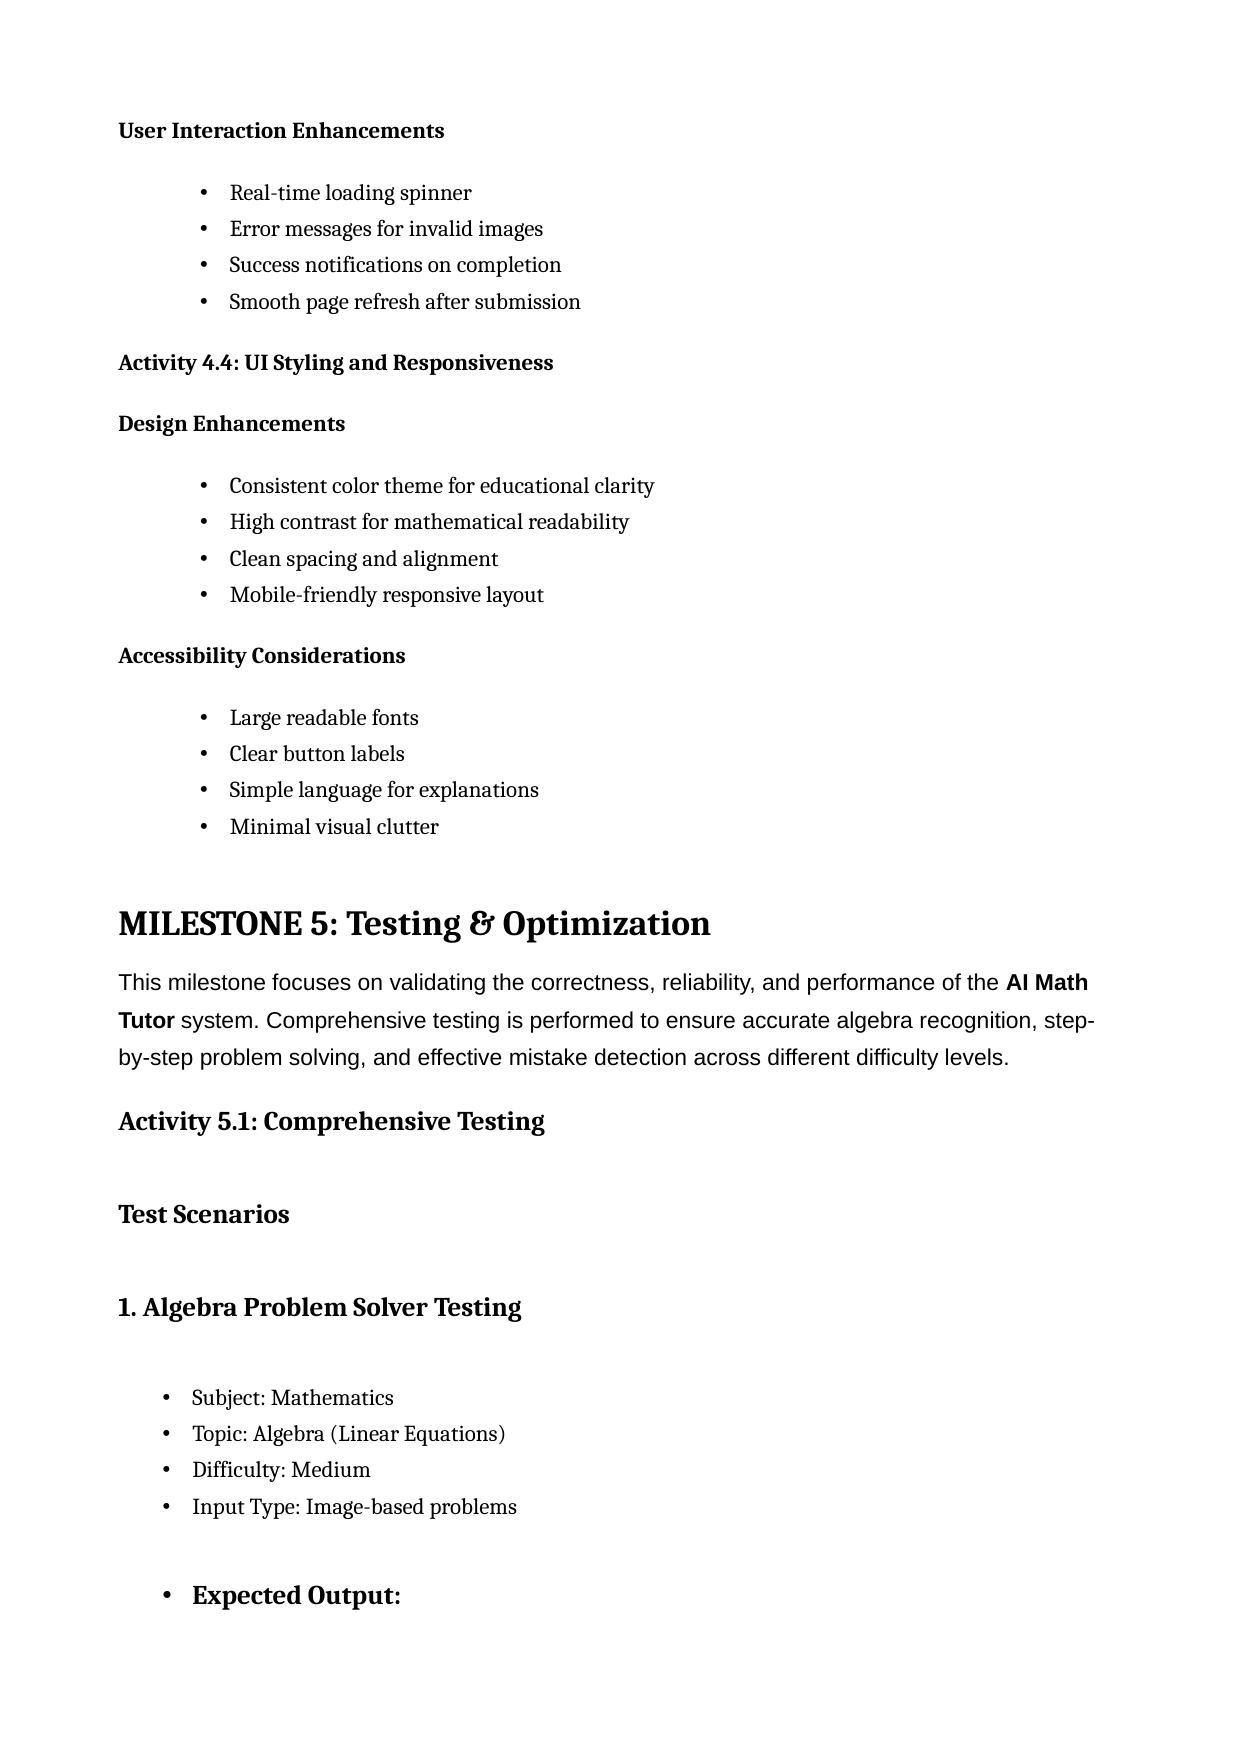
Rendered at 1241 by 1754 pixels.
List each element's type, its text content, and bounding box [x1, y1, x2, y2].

text Test Scenarios [118, 1199, 1122, 1230]
list Consistent color theme for educational clarity [200, 473, 1122, 499]
list Topic: Algebra (Linear Equations) [162, 1421, 1122, 1447]
list Difficulty: Medium [162, 1457, 1122, 1483]
text Accessibility Considerations [118, 643, 1122, 669]
list Smooth page refresh after submission [200, 288, 1122, 315]
list Simple language for explanations [200, 777, 1122, 803]
list Large readable fonts [200, 704, 1122, 731]
list Mobile-friendly responsive layout [200, 582, 1122, 608]
list Success notifications on completion [200, 252, 1122, 278]
list Expected Output: [162, 1580, 1122, 1611]
text Activity 5.1: Comprehensive Testing [118, 1106, 1122, 1137]
text Activity 4.4: UI Styling and Responsiveness [118, 350, 1122, 376]
text 1. Algebra Problem Solver Testing [118, 1292, 1122, 1323]
list Error messages for invalid images [200, 216, 1122, 242]
list Minimal visual clutter [200, 813, 1122, 840]
list Clean spacing and alignment [200, 545, 1122, 572]
text User Interaction Enhancements [118, 118, 1122, 144]
list Input Type: Image-based problems [162, 1493, 1122, 1520]
list Real-time loading spinner [200, 179, 1122, 206]
list High contrast for mathematical readability [200, 509, 1122, 535]
text Design Enhancements [118, 411, 1122, 438]
text This milestone focuses on validating the correctness, reliability, and performance of the AI Math Tutor system. Comprehensive testing is performed to ensure accurate algebra recognition, step-by-step problem solving, and effective mistake detection across different difficulty levels. [118, 968, 1122, 1071]
list Clear button labels [200, 741, 1122, 767]
list Subject: Mathematics [162, 1384, 1122, 1411]
subtitle MILESTONE 5: Testing & Optimization [118, 904, 1122, 945]
